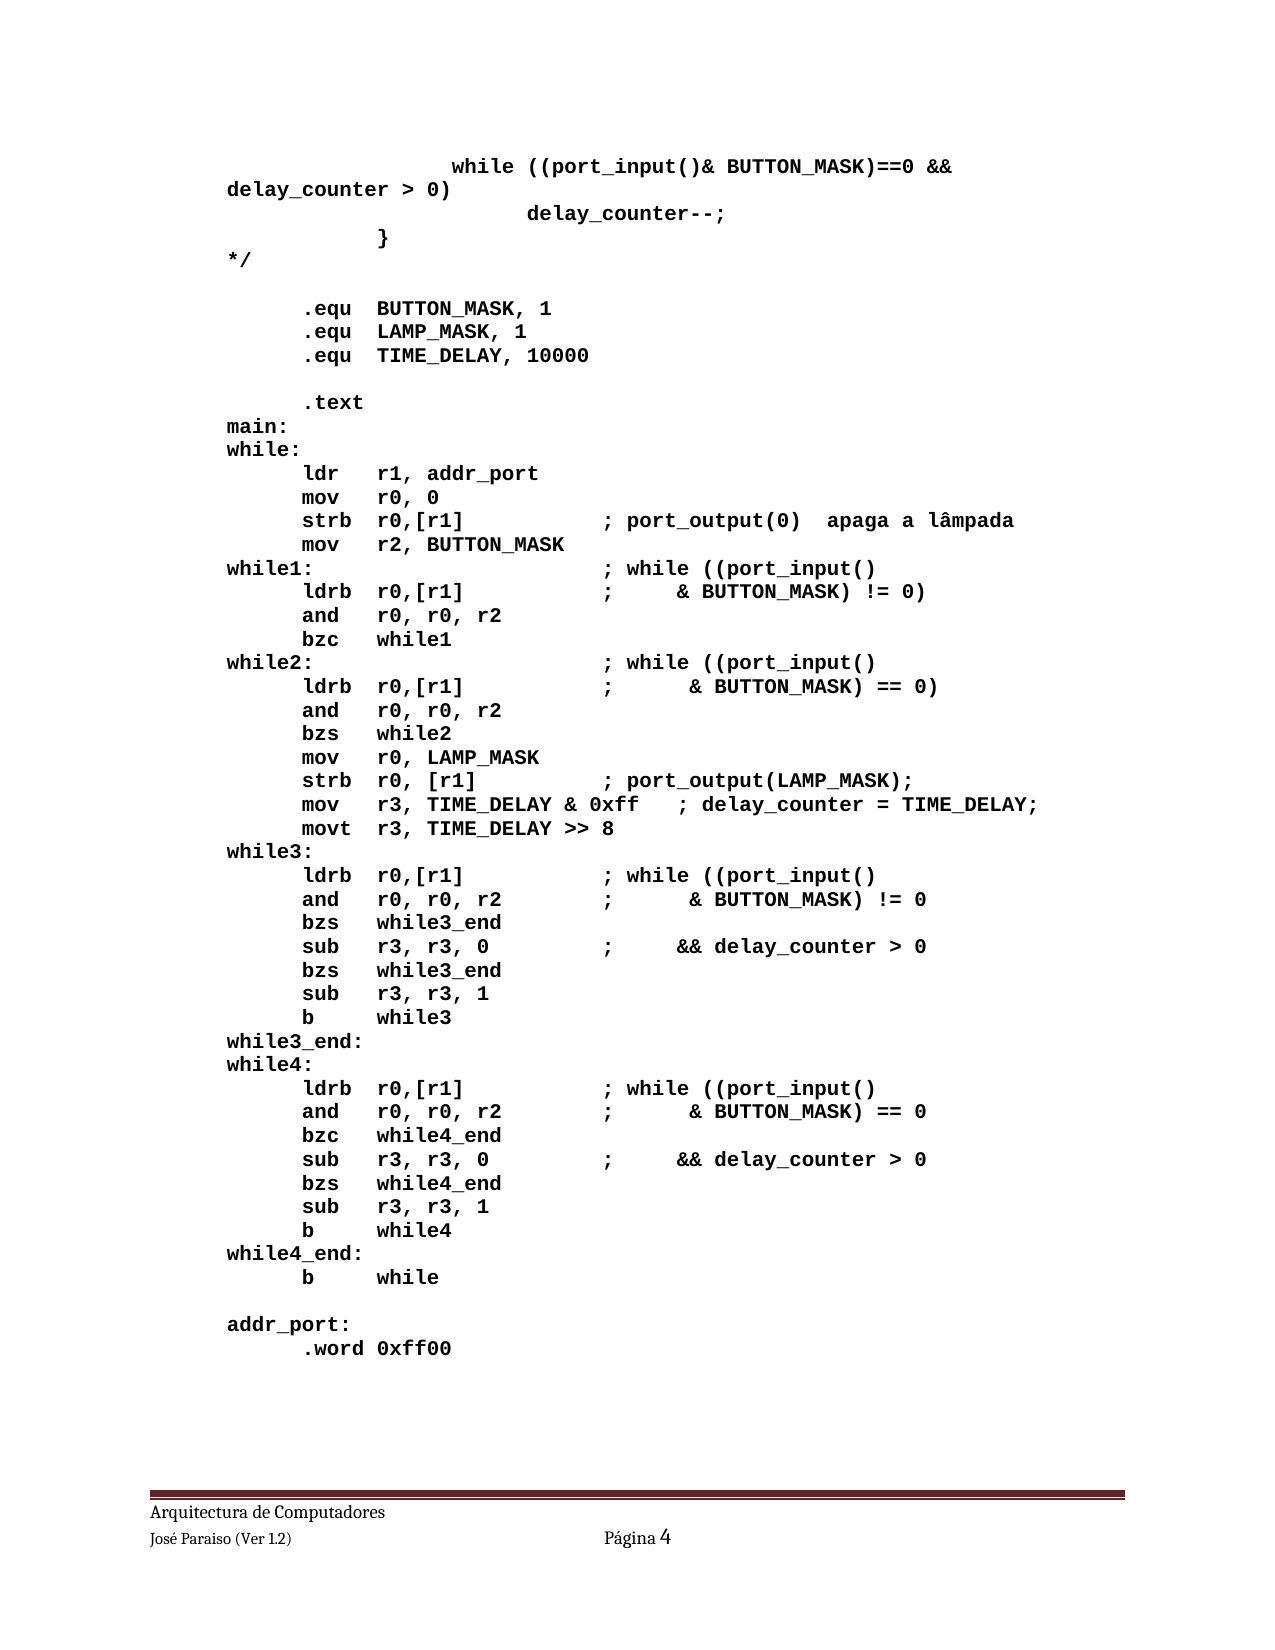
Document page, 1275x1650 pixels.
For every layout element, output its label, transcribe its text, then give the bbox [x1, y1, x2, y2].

table_header while ((port_input()& BUTTON_MASK)==0 && delay_counter > 0) delay_counter--; } */ .equ BUTTON_MASK, 1 .equ LAMP_MASK, 1 .equ TIME_DELAY, 10000 .text main: while: ldr r1, addr_port mov r0, 0 strb r0,[r1] ; port_output(0) apaga a lâmpada mov r2, BUTTON_MASK while1: ; while ((port_input() ldrb r0,[r1] ; & BUTTON_MASK) != 0) and r0, r0, r2 bzc while1 while2: ; while ((port_input() ldrb r0,[r1] ; & BUTTON_MASK) == 0) and r0, r0, r2 bzs while2 mov r0, LAMP_MASK strb r0, [r1] ; port_output(LAMP_MASK); mov r3, TIME_DELAY & 0xff ; delay_counter = TIME_DELAY; movt r3, TIME_DELAY >> 8 while3: ldrb r0,[r1] ; while ((port_input() and r0, r0, r2 ; & BUTTON_MASK) != 0 bzs while3_end sub r3, r3, 0 ; && delay_counter > 0 bzs while3_end sub r3, r3, 1 b while3 while3_end: while4: ldrb r0,[r1] ; while ((port_input() and r0, r0, r2 ; & BUTTON_MASK) == 0 bzc while4_end sub r3, r3, 0 ; && delay_counter > 0 bzs while4_end sub r3, r3, 1 b while4 while4_end: b while addr_port: .word 0xff00 [221, 150, 1125, 1391]
table_header [150, 150, 221, 1391]
